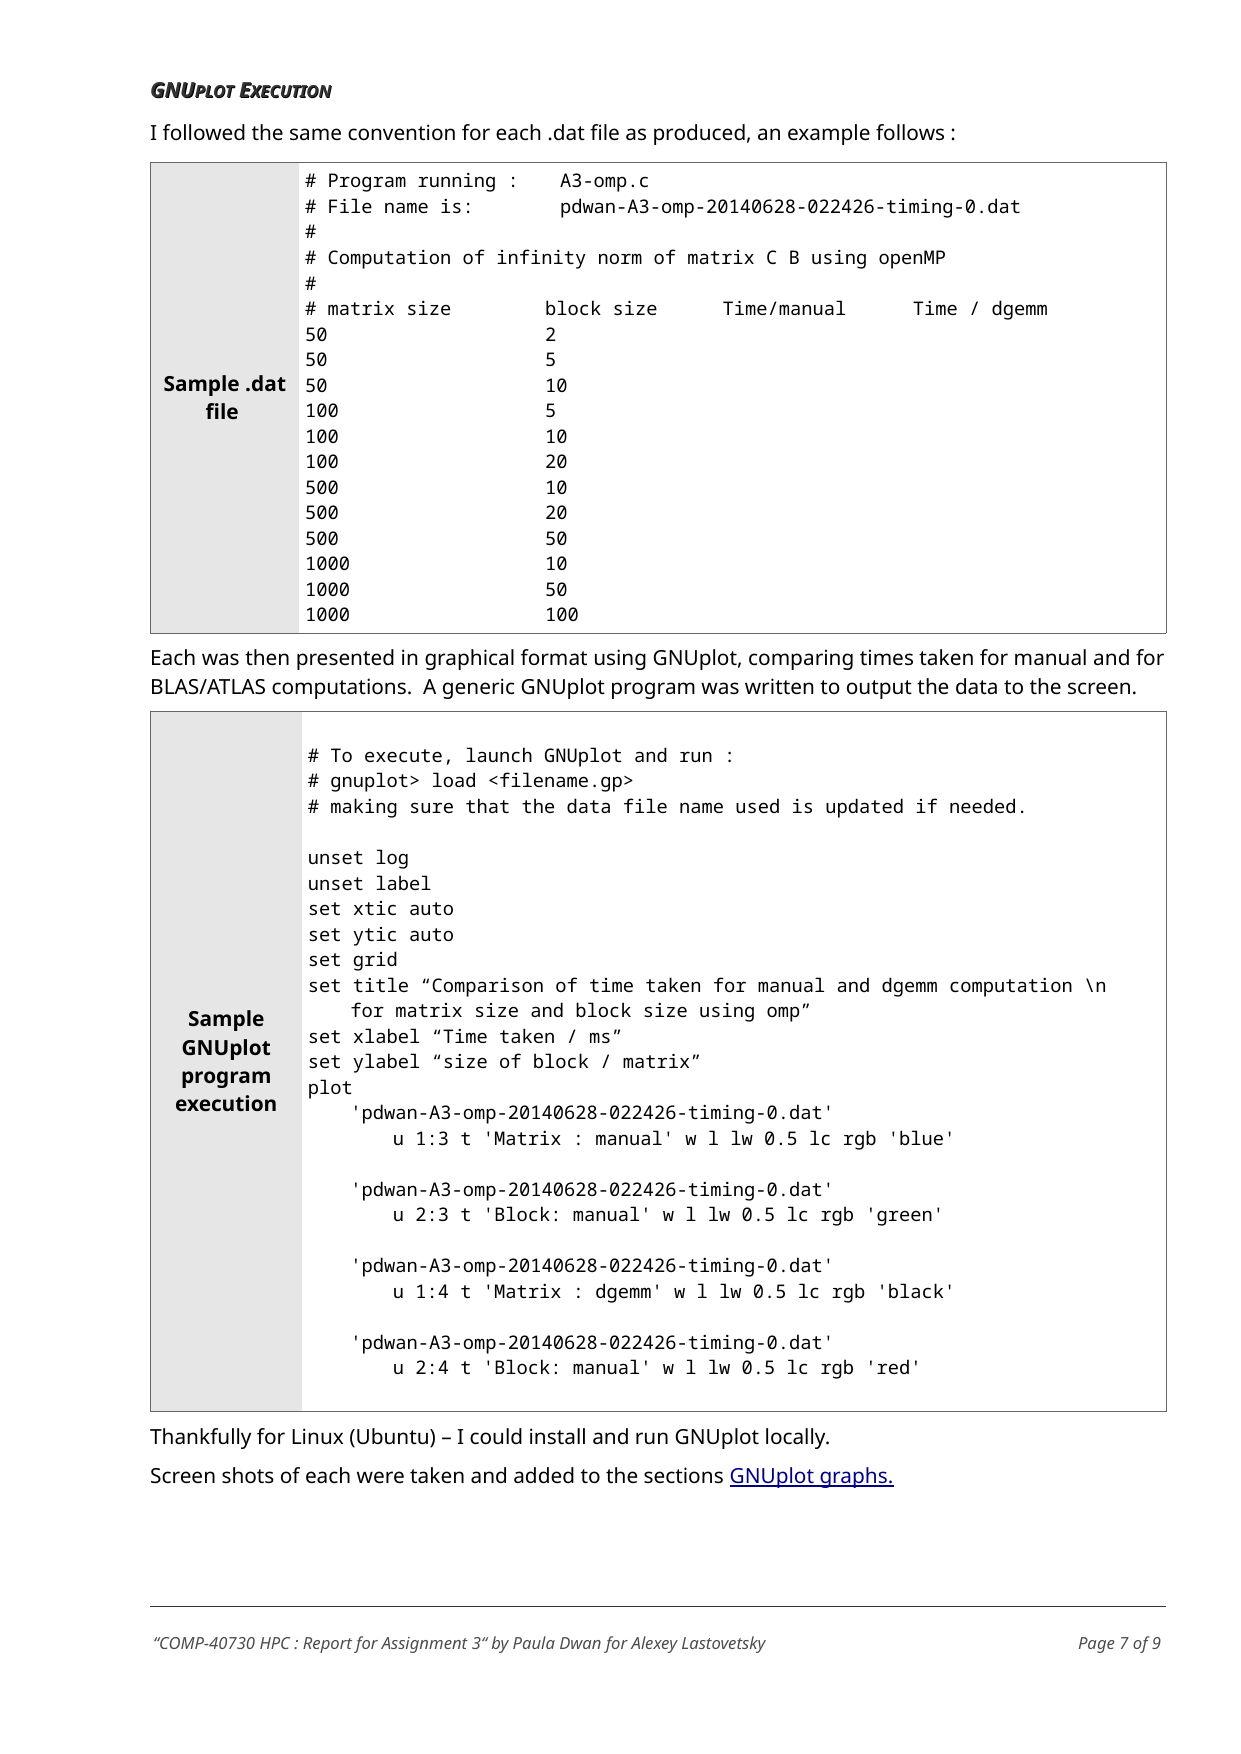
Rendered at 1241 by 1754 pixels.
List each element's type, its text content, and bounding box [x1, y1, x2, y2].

table_header Sample GNUplot program execution [151, 712, 302, 1411]
text I followed the same convention for each .dat file as produced, an example follows : [150, 118, 1166, 147]
text Screen shots of each were taken and added to the sections GNUplot graphs. [150, 1461, 1166, 1489]
text Thankfully for Linux (Ubuntu) – I could install and run GNUplot locally. [150, 1422, 1166, 1451]
table_header Sample .dat file [151, 163, 299, 633]
table_header # To execute, launch GNUplot and run : # gnuplot> load <filename.gp> # making sure that the data file name used is updated if needed. unset log unset label set xtic auto set ytic auto set grid set title “Comparison of time taken for manual and dgemm computation \n for matrix size and block size using omp” set xlabel “Time taken / ms” set ylabel “size of block / matrix” plot 'pdwan-A3-omp-20140628-022426-timing-0.dat' u 1:3 t 'Matrix : manual' w l lw 0.5 lc rgb 'blue' 'pdwan-A3-omp-20140628-022426-timing-0.dat' u 2:3 t 'Block: manual' w l lw 0.5 lc rgb 'green' 'pdwan-A3-omp-20140628-022426-timing-0.dat' u 1:4 t 'Matrix : dgemm' w l lw 0.5 lc rgb 'black' 'pdwan-A3-omp-20140628-022426-timing-0.dat' u 2:4 t 'Block: manual' w l lw 0.5 lc rgb 'red' [302, 712, 1166, 1411]
subtitle GNUplot Execution [150, 75, 1166, 103]
text Each was then presented in graphical format using GNUplot, comparing times taken for manual and for BLAS/ATLAS computations. A generic GNUplot program was written to output the data to the screen. [150, 643, 1166, 700]
table_header # Program running : A3-omp.c # File name is: pdwan-A3-omp-20140628-022426-timing-0.dat # # Computation of infinity norm of matrix C B using openMP # # matrix size block size Time/manual Time / dgemm 50 2 50 5 50 10 100 5 100 10 100 20 500 10 500 20 500 50 1000 10 1000 50 1000 100 [299, 163, 1166, 633]
